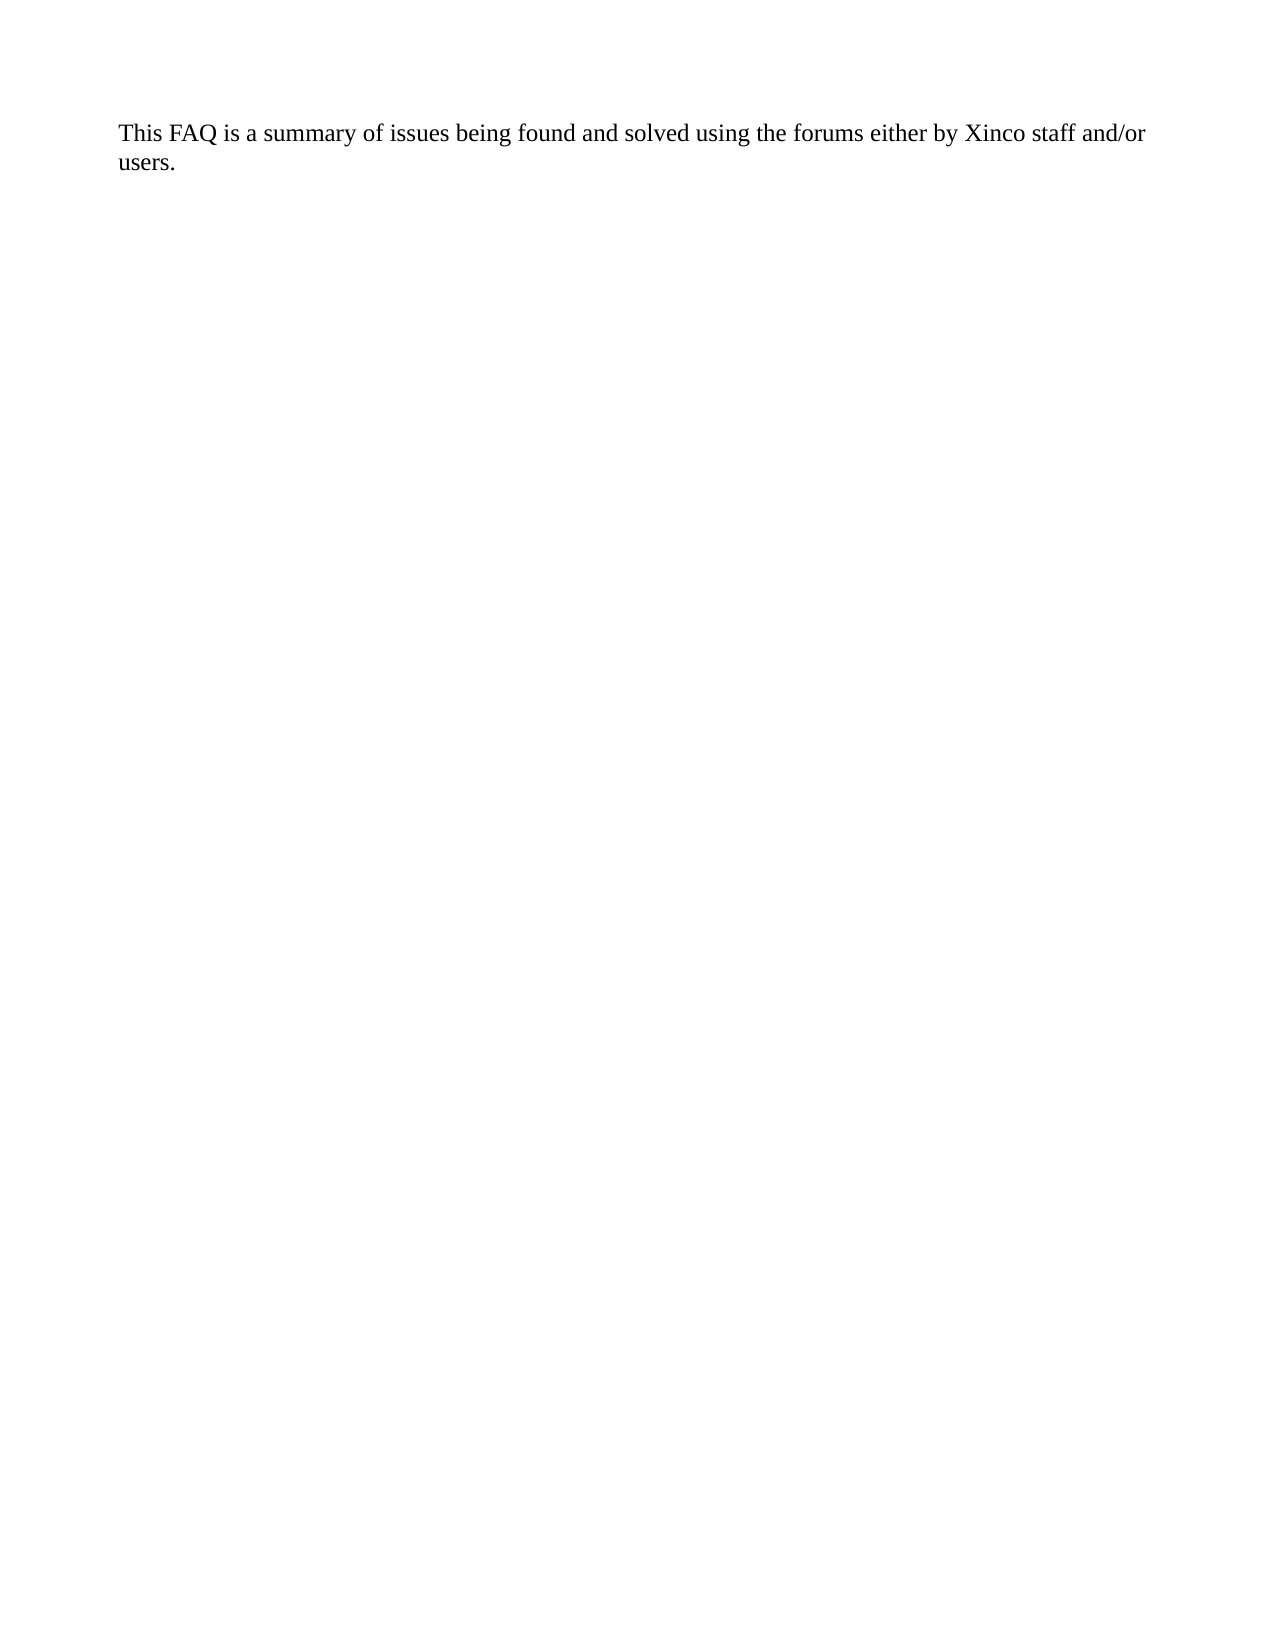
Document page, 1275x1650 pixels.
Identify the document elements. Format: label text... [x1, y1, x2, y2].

text This FAQ is a summary of issues being found and solved using the forums either by Xinco staff and/or users. [118, 118, 1157, 176]
